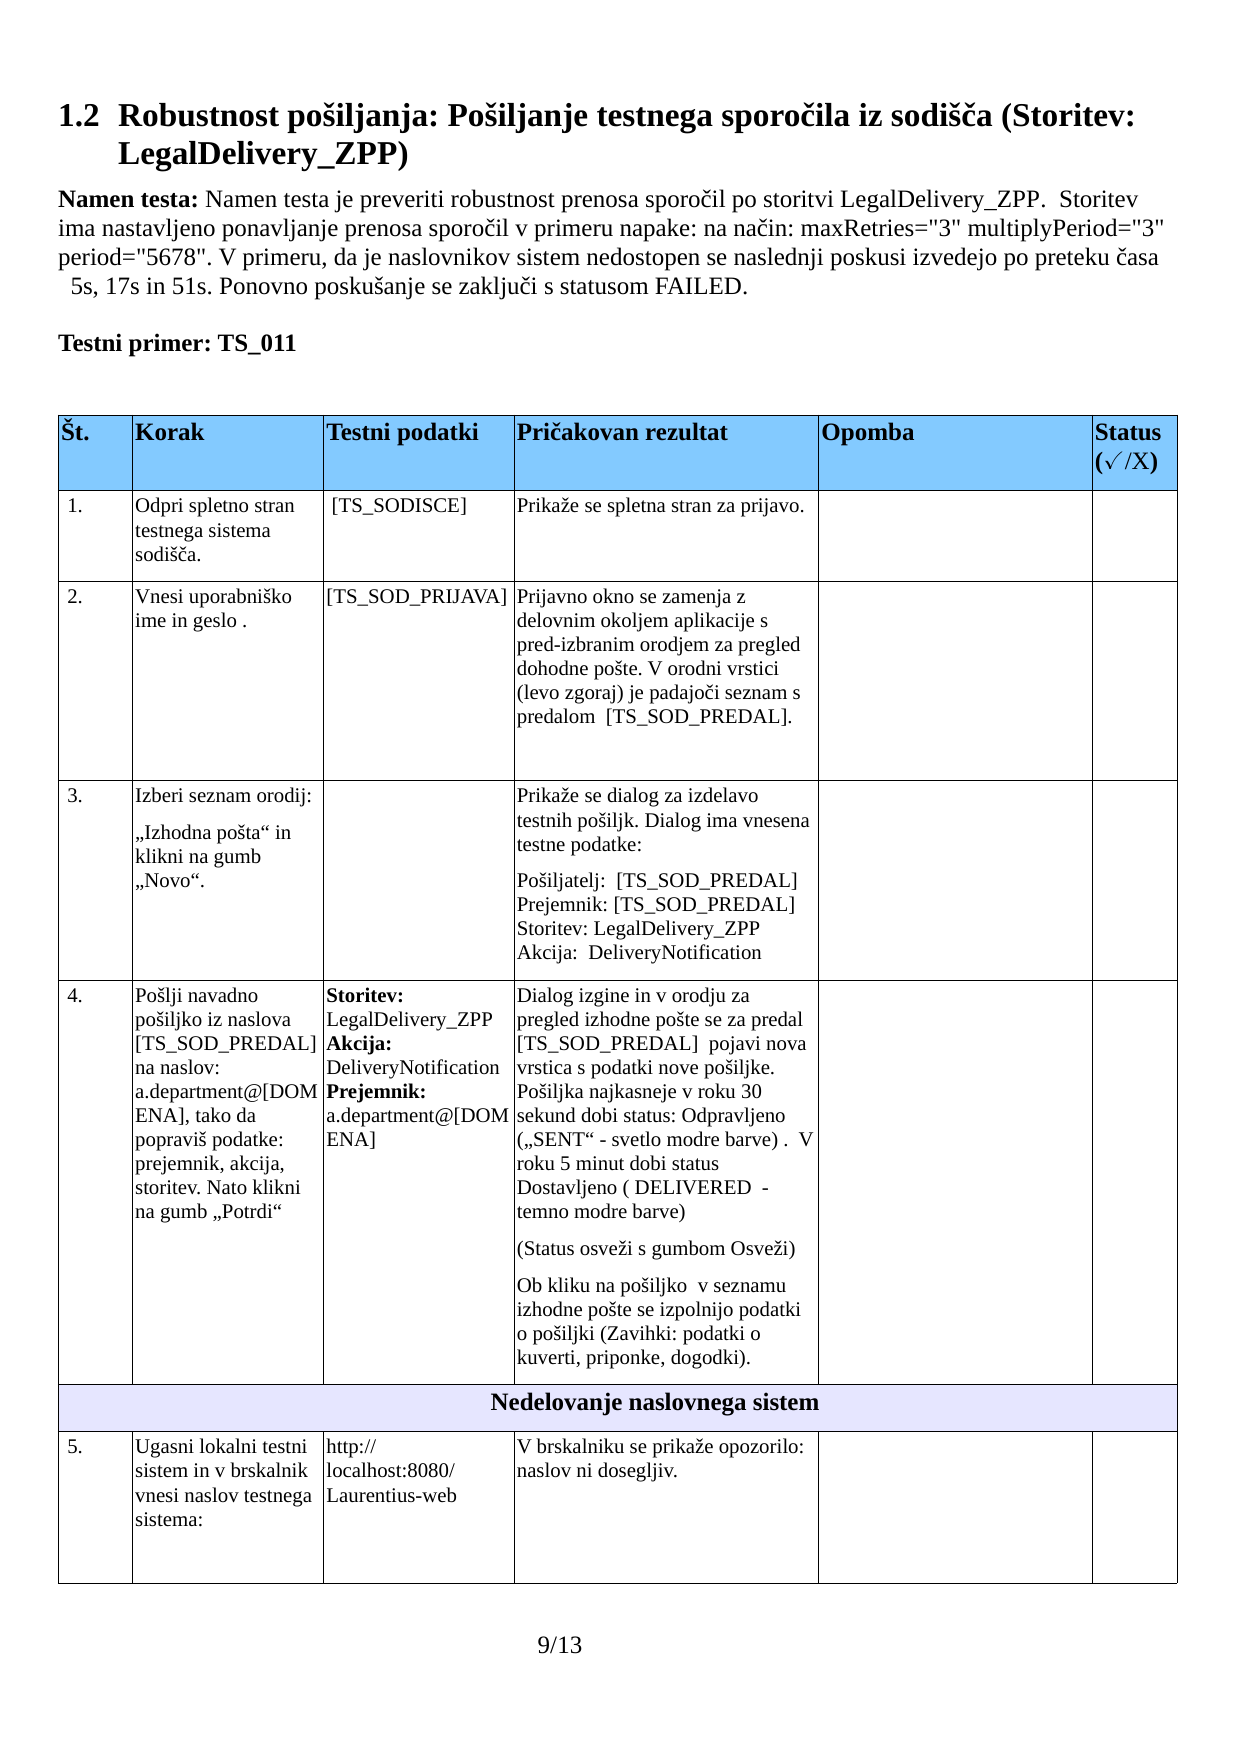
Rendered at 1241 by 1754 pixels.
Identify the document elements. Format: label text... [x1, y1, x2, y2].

table_cell [324, 781, 514, 980]
table_cell [819, 491, 1092, 581]
table_cell [819, 781, 1092, 980]
table_cell Nedelovanje naslovnega sistem [59, 1385, 1177, 1431]
table_cell [59, 1432, 132, 1583]
table_cell [TS_SOD_PRIJAVA] [324, 582, 514, 780]
table_header Opomba [819, 416, 1092, 490]
subtitle Robustnost pošiljanja: Pošiljanje testnega sporočila iz sodišča (Storitev: LegalDelivery_ZPP) [58, 95, 1177, 172]
table_header Št. [59, 416, 132, 490]
table_cell Vnesi uporabniško ime in geslo . [133, 582, 323, 780]
table_cell [1093, 781, 1177, 980]
table_cell Ugasni lokalni testni sistem in v brskalnik vnesi naslov testnega sistema: [133, 1432, 323, 1583]
table_cell [59, 491, 132, 581]
table_cell [1093, 981, 1177, 1384]
table_cell Storitev: LegalDelivery_ZPP Akcija: DeliveryNotification Prejemnik: a.department@[DOMENA] [324, 981, 514, 1384]
table_cell Prikaže se dialog za izdelavo testnih pošiljk. Dialog ima vnesena testne podatke: Pošiljatelj: [TS_SOD_PREDAL] Prejemnik: [TS_SOD_PREDAL] Storitev: LegalDelivery_ZPP Akcija: DeliveryNotification [515, 781, 818, 980]
table_cell Prijavno okno se zamenja z delovnim okoljem aplikacije s pred-izbranim orodjem za pregled dohodne pošte. V orodni vrstici (levo zgoraj) je padajoči seznam s predalom [TS_SOD_PREDAL]. [515, 582, 818, 780]
table_cell [TS_SODISCE] [324, 491, 514, 581]
table_cell [819, 981, 1092, 1384]
table_cell V brskalniku se prikaže opozorilo: naslov ni dosegljiv. [515, 1432, 818, 1583]
table_cell [819, 1432, 1092, 1583]
table_cell [1093, 1432, 1177, 1583]
text Namen testa: Namen testa je preveriti robustnost prenosa sporočil po storitvi LegalDelivery_ZPP. Storitev ima nastavljeno ponavljanje prenosa sporočil v primeru napake: na način: maxRetries="3" multiplyPeriod="3" period="5678". V primeru, da je naslovnikov sistem nedostopen se naslednji poskusi izvedejo po preteku časa [58, 184, 1177, 271]
table_header Pričakovan rezultat [515, 416, 818, 490]
table_cell Odpri spletno stran testnega sistema sodišča. [133, 491, 323, 581]
table_cell [59, 781, 132, 980]
table_cell http://localhost:8080/Laurentius-web [324, 1432, 514, 1583]
table_cell [1093, 491, 1177, 581]
text 5s, 17s in 51s. Ponovno poskušanje se zaključi s statusom FAILED. [58, 271, 1177, 299]
table_header Status (✓/X) [1093, 416, 1177, 490]
text Testni primer: TS_011 [58, 328, 1177, 357]
table_header Korak [133, 416, 323, 490]
table_cell Izberi seznam orodij: „Izhodna pošta“ in klikni na gumb „Novo“. [133, 781, 323, 980]
table_cell Pošlji navadno pošiljko iz naslova [TS_SOD_PREDAL] na naslov: a.department@[DOMENA], tako da popraviš podatke: prejemnik, akcija, storitev. Nato klikni na gumb „Potrdi“ [133, 981, 323, 1384]
table_cell [1093, 582, 1177, 780]
table_header Testni podatki [324, 416, 514, 490]
table_cell [819, 582, 1092, 780]
table_cell [59, 582, 132, 780]
table_cell Dialog izgine in v orodju za pregled izhodne pošte se za predal [TS_SOD_PREDAL] pojavi nova vrstica s podatki nove pošiljke. Pošiljka najkasneje v roku 30 sekund dobi status: Odpravljeno („SENT“ - svetlo modre barve) . V roku 5 minut dobi status Dostavljeno ( DELIVERED - temno modre barve) (Status osveži s gumbom Osveži) Ob kliku na pošiljko v seznamu izhodne pošte se izpolnijo podatki o pošiljki (Zavihki: podatki o kuverti, priponke, dogodki). [515, 981, 818, 1384]
table_cell [59, 981, 132, 1384]
table_cell Prikaže se spletna stran za prijavo. [515, 491, 818, 581]
